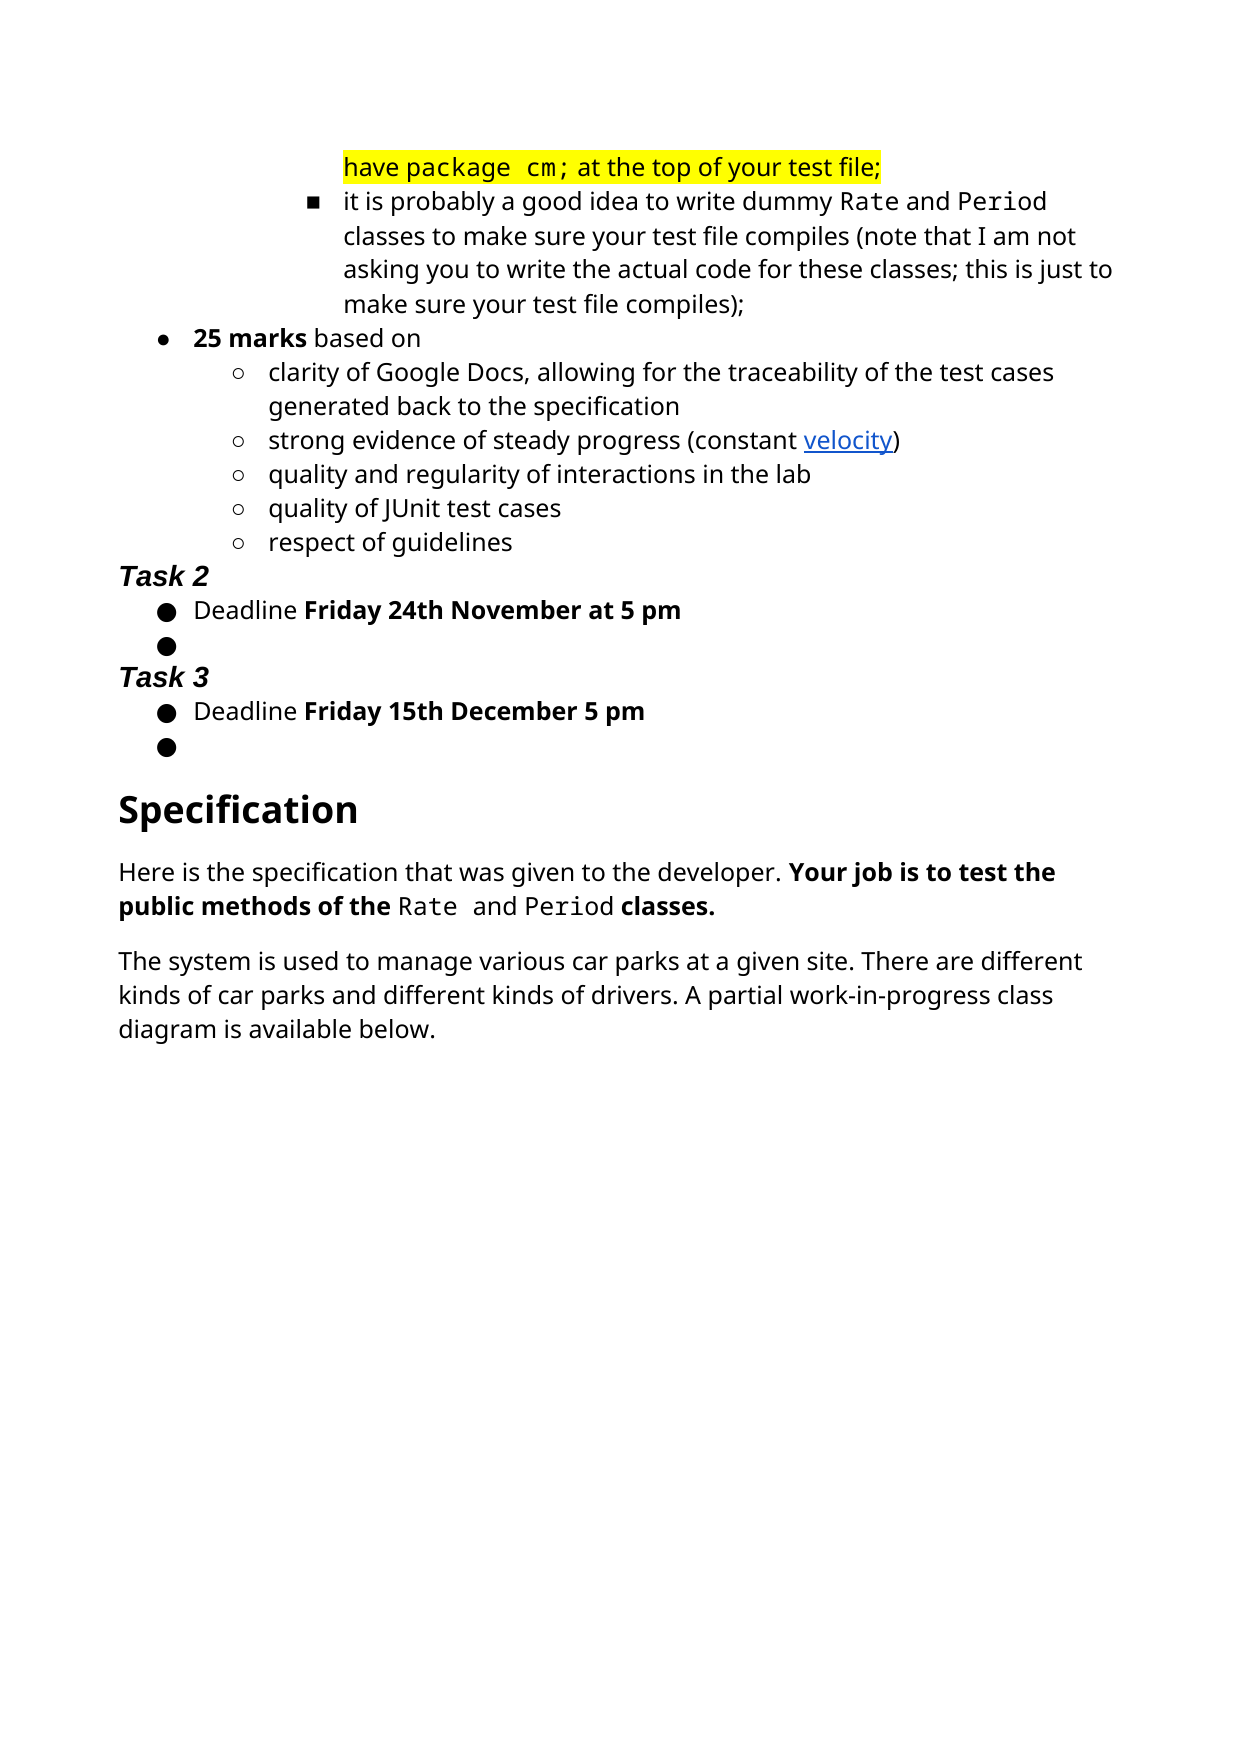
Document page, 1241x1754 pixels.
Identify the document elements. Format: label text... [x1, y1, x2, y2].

list clarity of Google Docs, allowing for the traceability of the test cases generated back to the specification [231, 354, 1122, 422]
list Deadline Friday 24th November at 5 pm [156, 592, 1122, 626]
subtitle Task 3 [118, 660, 1122, 694]
text Here is the specification that was given to the developer. Your job is to test the public methods of the Rate and Period classes. [118, 855, 1122, 923]
list respect of guidelines [231, 525, 1122, 559]
list have package cm; at the top of your test file; [306, 150, 1122, 184]
text The system is used to manage various car parks at a given site. There are different kinds of car parks and different kinds of drivers. A partial work-in-progress class diagram is available below. [118, 944, 1122, 1046]
list Deadline Friday 15th December 5 pm [156, 694, 1122, 728]
subtitle Task 2 [118, 559, 1122, 592]
list it is probably a good idea to write dummy Rate and Period classes to make sure your test file compiles (note that I am not asking you to write the actual code for these classes; this is just to make sure your test file compiles); [306, 184, 1122, 320]
list 25 marks based on [156, 320, 1122, 354]
list quality of JUnit test cases [231, 491, 1122, 525]
list strong evidence of steady progress (constant velocity) [231, 422, 1122, 457]
subtitle Specification [118, 783, 1122, 834]
list quality and regularity of interactions in the lab [231, 457, 1122, 491]
